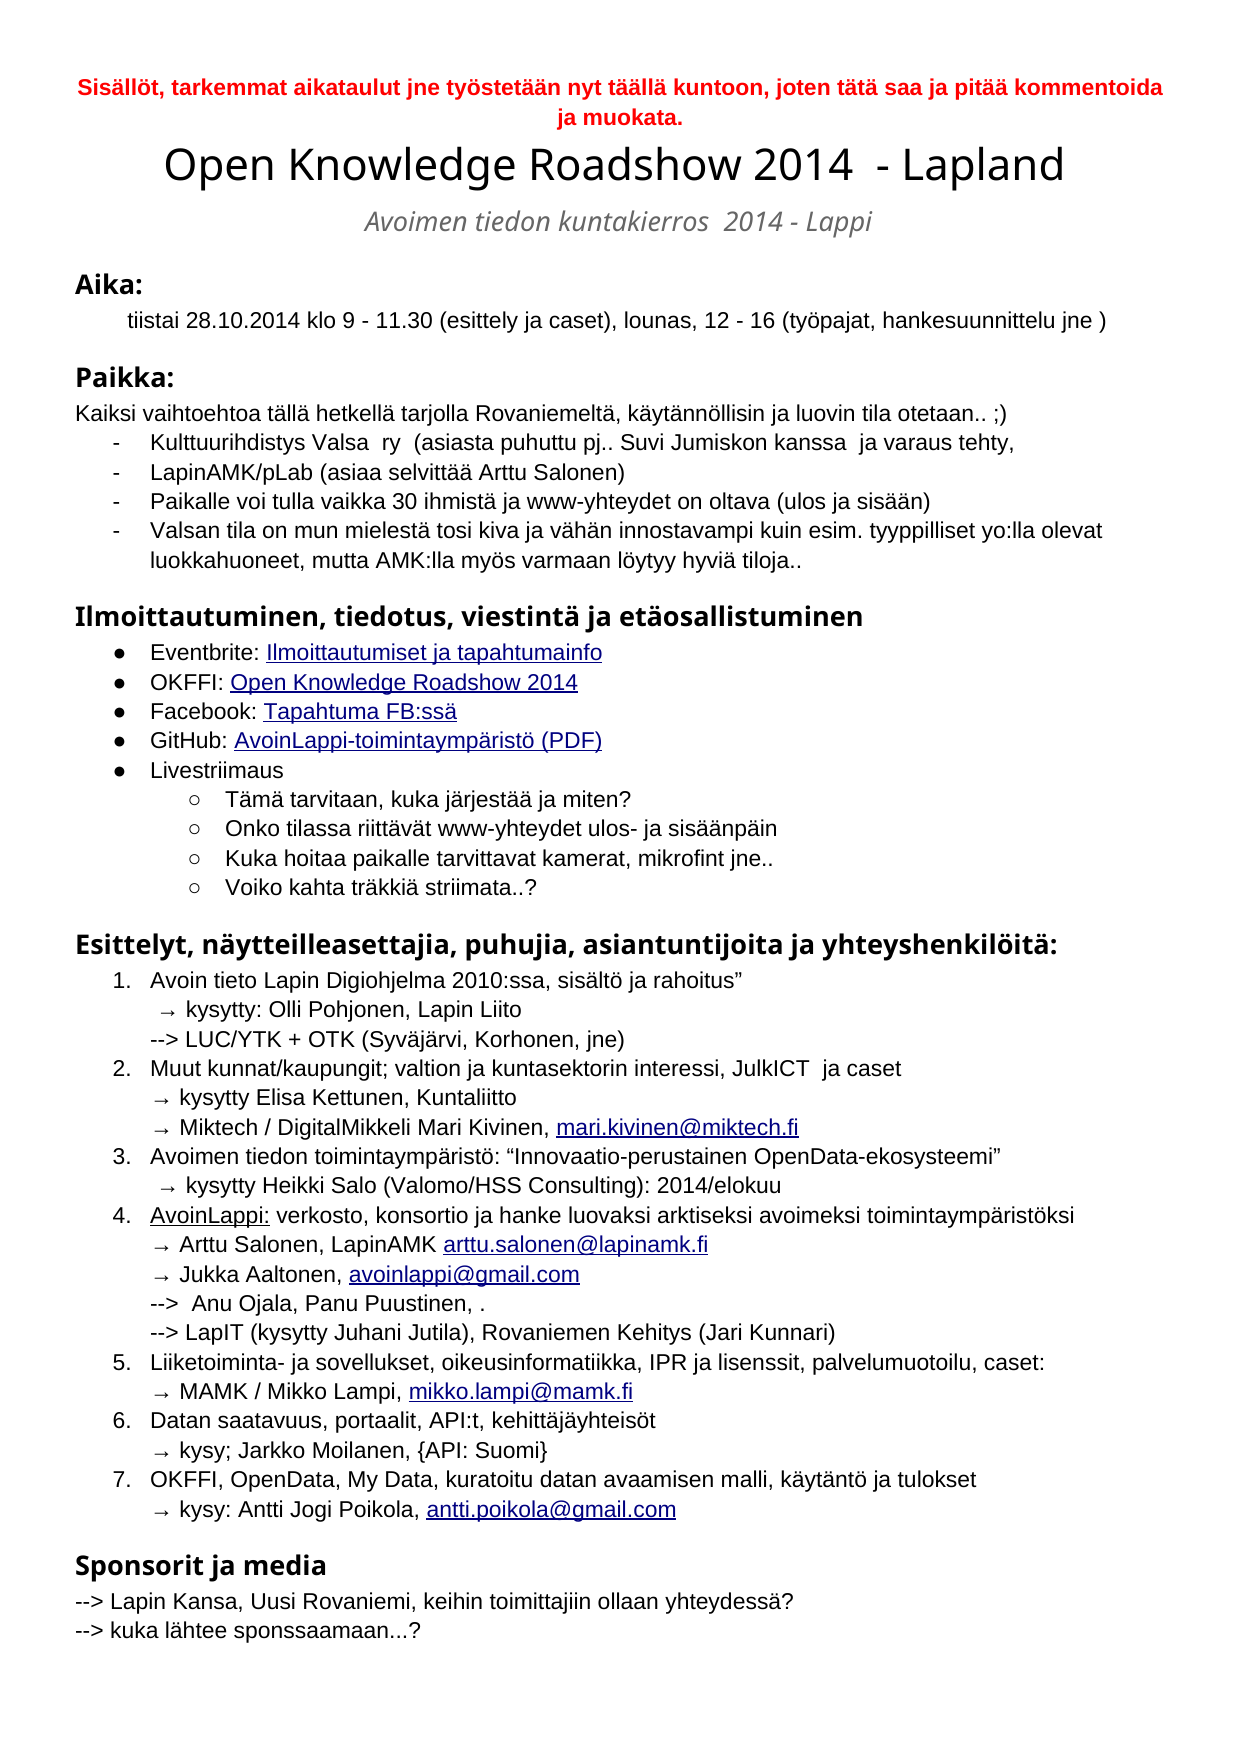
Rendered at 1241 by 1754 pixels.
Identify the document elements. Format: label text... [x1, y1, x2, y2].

text → kysytty Elisa Kettunen, Kuntaliitto [75, 1085, 1165, 1111]
list Paikalle voi tulla vaikka 30 ihmistä ja www-yhteydet on oltava (ulos ja sisään) [112, 488, 1165, 514]
list LapinAMK/pLab (asiaa selvittää Arttu Salonen) [112, 459, 1165, 485]
text --> LapIT (kysytty Juhani Jutila), Rovaniemen Kehitys (Jari Kunnari) [75, 1320, 1165, 1346]
list Livestriimaus [112, 757, 1165, 783]
subtitle Ilmoittautuminen, tiedotus, viestintä ja etäosallistuminen [75, 597, 1165, 634]
list Voiko kahta träkkiä striimata..? [187, 875, 1165, 901]
list Eventbrite: Ilmoittautumiset ja tapahtumainfo [112, 640, 1165, 666]
text --> Lapin Kansa, Uusi Rovaniemi, keihin toimittajiin ollaan yhteydessä? [75, 1589, 1165, 1614]
text --> LUC/YTK + OTK (Syväjärvi, Korhonen, jne) [150, 1026, 1165, 1052]
list Avoimen tiedon toimintaympäristö: “Innovaatio-perustainen OpenData-ekosysteemi” [112, 1144, 1165, 1169]
list OKFFI: Open Knowledge Roadshow 2014 [112, 669, 1165, 695]
text → Jukka Aaltonen, avoinlappi@gmail.com [75, 1261, 1165, 1287]
text --> kuka lähtee sponssaamaan...? [75, 1618, 1165, 1644]
list Avoin tieto Lapin Digiohjelma 2010:ssa, sisältö ja rahoitus” [112, 967, 1165, 993]
text → Arttu Salonen, LapinAMK arttu.salonen@lapinamk.fi [75, 1232, 1165, 1257]
subtitle Avoimen tiedon kuntakierros 2014 - Lappi [75, 202, 1165, 239]
list Kulttuurihdistys Valsa ry (asiasta puhuttu pj.. Suvi Jumiskon kanssa ja varaus tehty, [112, 430, 1165, 455]
list Facebook: Tapahtuma FB:ssä [112, 699, 1165, 724]
text tiistai 28.10.2014 klo 9 - 11.30 (esittely ja caset), lounas, 12 - 16 (työpajat, hankesuunnittelu jne ) [75, 308, 1165, 333]
text → kysytty Heikki Salo (Valomo/HSS Consulting): 2014/elokuu [75, 1173, 1165, 1199]
list GitHub: AvoinLappi-toimintaympäristö (PDF) [112, 728, 1165, 754]
subtitle Aika: [75, 265, 1165, 302]
subtitle Esittelyt, näytteilleasettajia, puhujia, asiantuntijoita ja yhteyshenkilöitä: [75, 925, 1165, 962]
text → kysytty: Olli Pohjonen, Lapin Liito [150, 997, 1165, 1022]
list Tämä tarvitaan, kuka järjestää ja miten? [187, 787, 1165, 812]
list Datan saatavuus, portaalit, API:t, kehittäjäyhteisöt [112, 1408, 1165, 1434]
list Onko tilassa riittävät www-yhteydet ulos- ja sisäänpäin [187, 816, 1165, 842]
text → MAMK / Mikko Lampi, mikko.lampi@mamk.fi [75, 1379, 1165, 1404]
list AvoinLappi: verkosto, konsortio ja hanke luovaksi arktiseksi avoimeksi toimintaympäristöksi [112, 1202, 1165, 1228]
subtitle Paikka: [75, 358, 1165, 395]
list Muut kunnat/kaupungit; valtion ja kuntasektorin interessi, JulkICT ja caset [112, 1056, 1165, 1081]
title Open Knowledge Roadshow 2014 - Lapland [75, 134, 1165, 193]
list Valsan tila on mun mielestä tosi kiva ja vähän innostavampi kuin esim. tyyppilliset yo:lla olevat luokkahuoneet, mutta AMK:lla myös varmaan löytyy hyviä tiloja.. [112, 518, 1165, 573]
text → Miktech / DigitalMikkeli Mari Kivinen, mari.kivinen@miktech.fi [75, 1114, 1165, 1140]
list Kuka hoitaa paikalle tarvittavat kamerat, mikrofint jne.. [187, 846, 1165, 871]
title Sisällöt, tarkemmat aikataulut jne työstetään nyt täällä kuntoon, joten tätä saa ja pitää kommentoida ja muokata. [75, 75, 1165, 130]
text Kaiksi vaihtoehtoa tällä hetkellä tarjolla Rovaniemeltä, käytännöllisin ja luovin tila otetaan.. ;) [75, 400, 1165, 426]
text → kysy; Jarkko Moilanen, {API: Suomi} [75, 1437, 1165, 1463]
list OKFFI, OpenData, My Data, kuratoitu datan avaamisen malli, käytäntö ja tulokset [112, 1467, 1165, 1492]
list Liiketoiminta- ja sovellukset, oikeusinformatiikka, IPR ja lisenssit, palvelumuotoilu, caset: [112, 1349, 1165, 1375]
subtitle Sponsorit ja media [75, 1546, 1165, 1583]
text --> Anu Ojala, Panu Puustinen, . [75, 1291, 1165, 1316]
text → kysy: Antti Jogi Poikola, antti.poikola@gmail.com [75, 1496, 1165, 1522]
